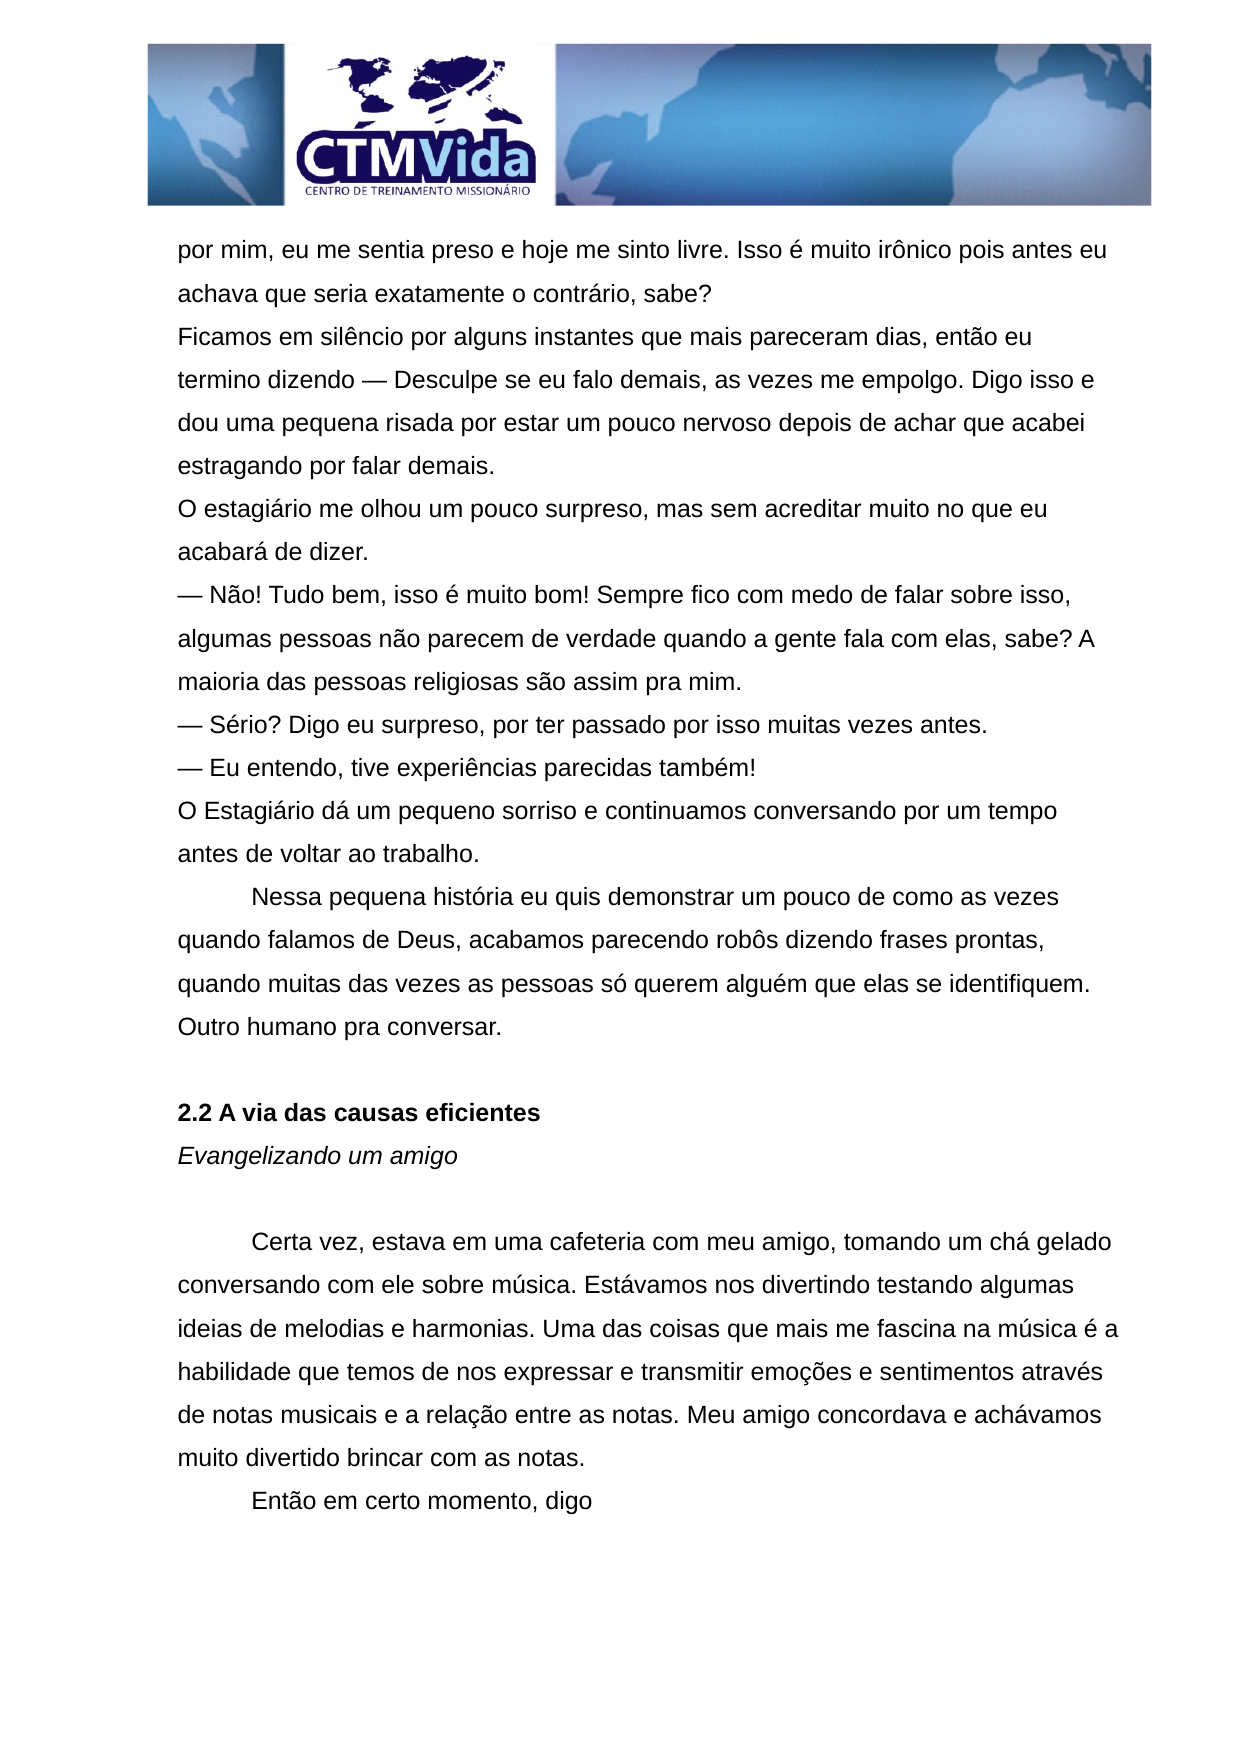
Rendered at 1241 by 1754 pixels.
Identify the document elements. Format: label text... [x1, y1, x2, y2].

text O Estagiário dá um pequeno sorriso e continuamos conversando por um tempo antes de voltar ao trabalho. [177, 796, 1122, 868]
text — Não! Tudo bem, isso é muito bom! Sempre fico com medo de falar sobre isso, algumas pessoas não parecem de verdade quando a gente fala com elas, sabe? A maioria das pessoas religiosas são assim pra mim. [177, 580, 1122, 695]
picture [147, 43, 1152, 206]
text Evangelizando um amigo [177, 1141, 1122, 1170]
text por mim, eu me sentia preso e hoje me sinto livre. Isso é muito irônico pois antes eu achava que seria exatamente o contrário, sabe? [177, 235, 1122, 307]
text 2.2 A via das causas eficientes [177, 1098, 1122, 1127]
text Nessa pequena história eu quis demonstrar um pouco de como as vezes quando falamos de Deus, acabamos parecendo robôs dizendo frases prontas, quando muitas das vezes as pessoas só querem alguém que elas se identifiquem. Outro humano pra conversar. [177, 882, 1122, 1040]
text Ficamos em silêncio por alguns instantes que mais pareceram dias, então eu termino dizendo — Desculpe se eu falo demais, as vezes me empolgo. Digo isso e dou uma pequena risada por estar um pouco nervoso depois de achar que acabei estragando por falar demais. [177, 322, 1122, 480]
text O estagiário me olhou um pouco surpreso, mas sem acreditar muito no que eu acabará de dizer. [177, 494, 1122, 566]
text Então em certo momento, digo [177, 1486, 1122, 1515]
text Certa vez, estava em uma cafeteria com meu amigo, tomando um chá gelado conversando com ele sobre música. Estávamos nos divertindo testando algumas ideias de melodias e harmonias. Uma das coisas que mais me fascina na música é a habilidade que temos de nos expressar e transmitir emoções e sentimentos através de notas musicais e a relação entre as notas. Meu amigo concordava e achávamos muito divertido brincar com as notas. [177, 1227, 1122, 1472]
text — Eu entendo, tive experiências parecidas também! [177, 753, 1122, 782]
text — Sério? Digo eu surpreso, por ter passado por isso muitas vezes antes. [177, 710, 1122, 738]
